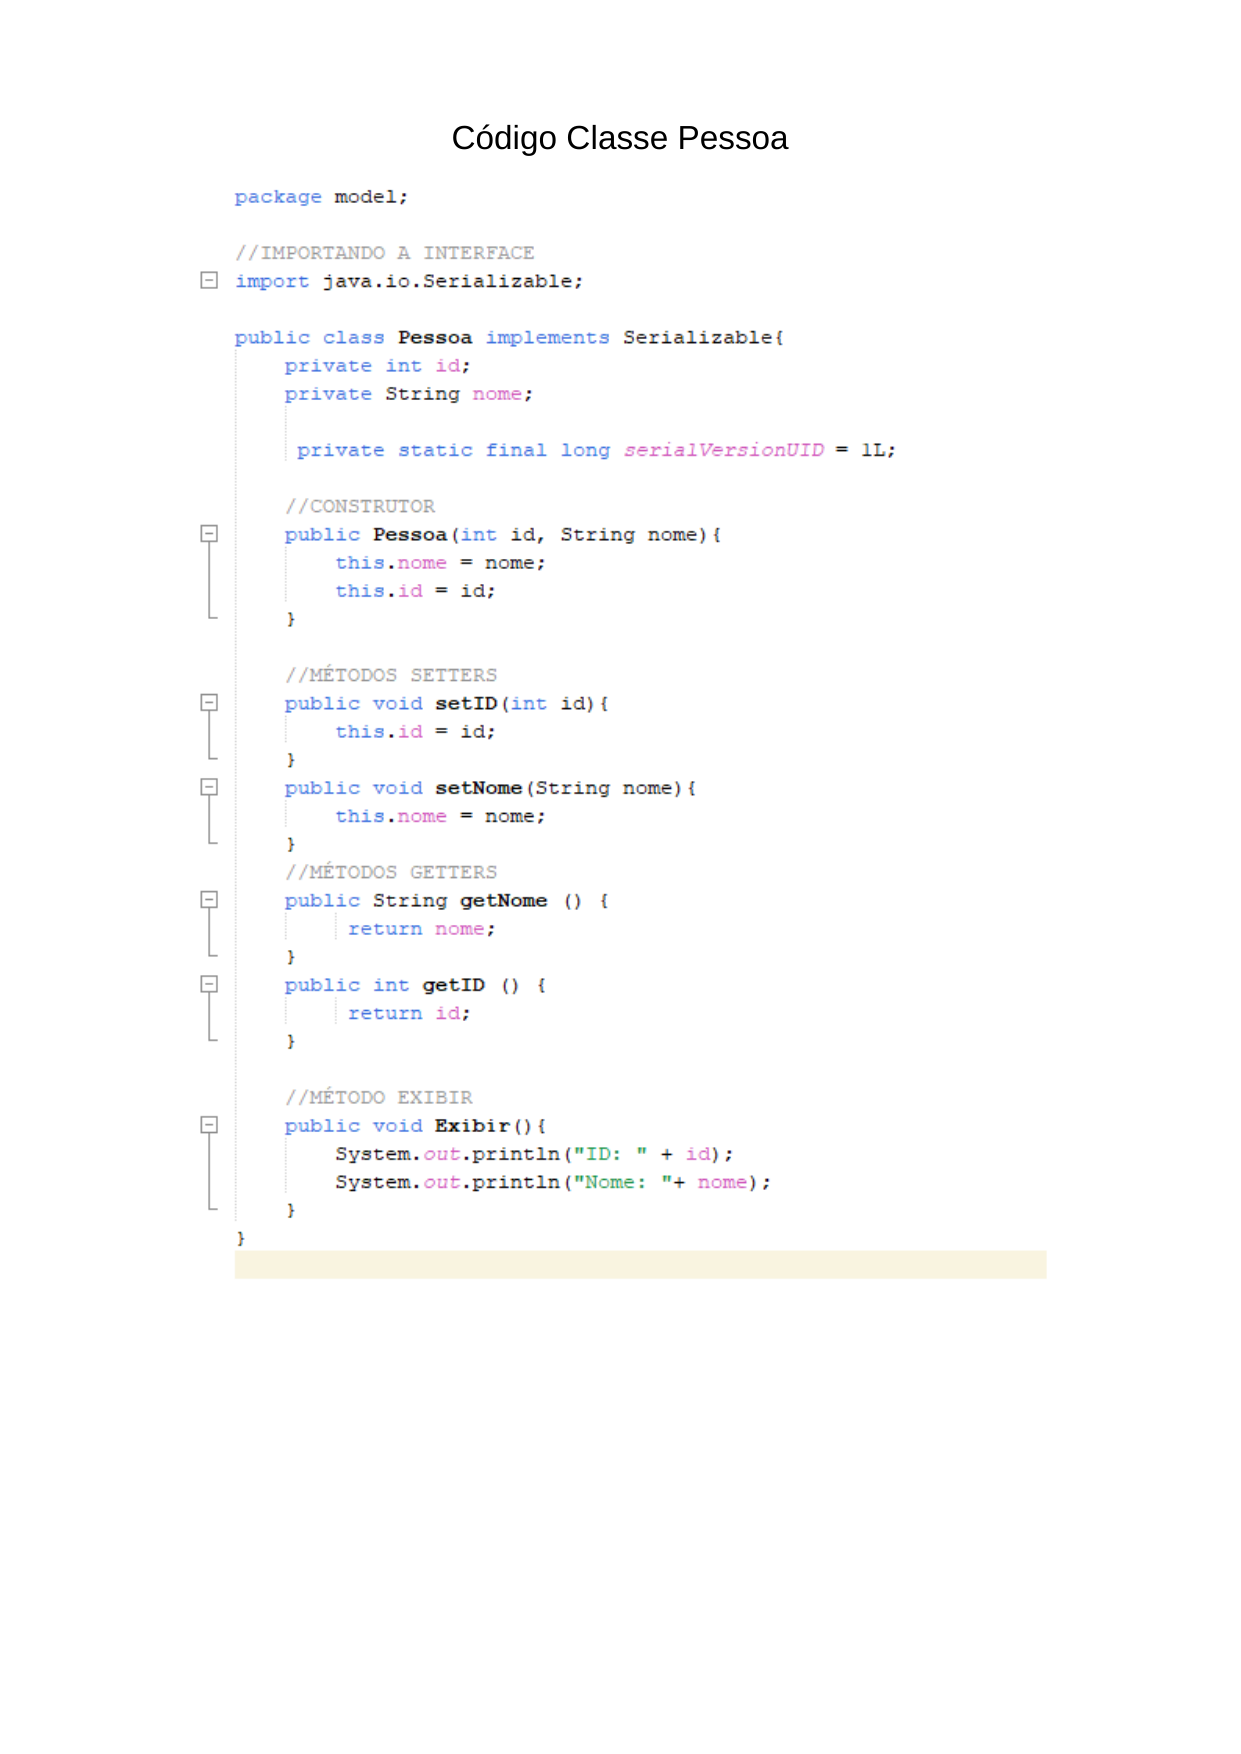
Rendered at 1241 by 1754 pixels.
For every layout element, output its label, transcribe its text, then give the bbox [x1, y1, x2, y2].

picture [193, 156, 1047, 1290]
text Código Classe Pessoa [118, 118, 1122, 157]
